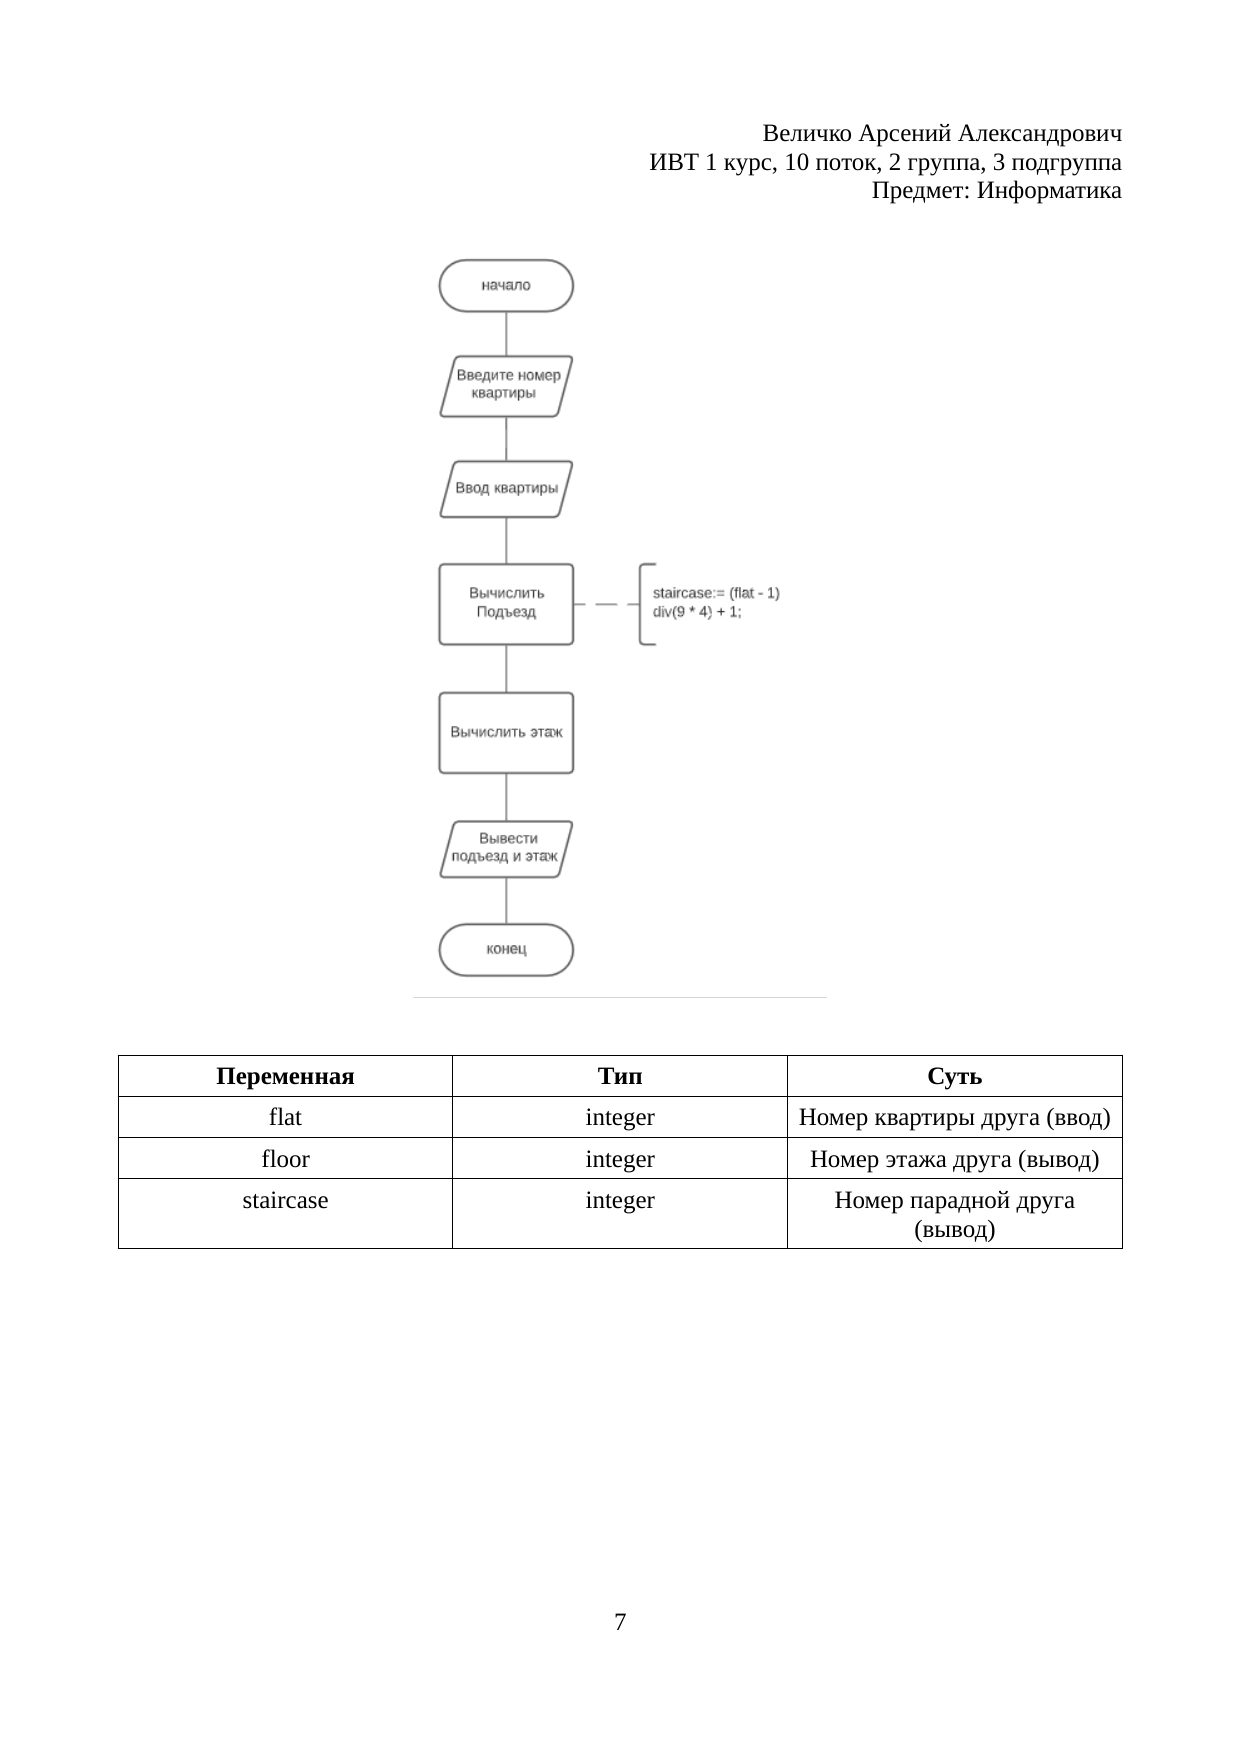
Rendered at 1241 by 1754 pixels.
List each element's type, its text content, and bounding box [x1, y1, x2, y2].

table_cell integer [453, 1138, 787, 1178]
table_header Суть [788, 1056, 1122, 1096]
picture [413, 233, 827, 1003]
table_cell integer [453, 1179, 787, 1248]
table_cell Номер парадной друга (вывод) [788, 1179, 1122, 1248]
table_cell floor [119, 1138, 452, 1178]
table_header Тип [453, 1056, 787, 1096]
table_cell Номер квартиры друга (ввод) [788, 1097, 1122, 1137]
table_cell integer [453, 1097, 787, 1137]
table_header Переменная [119, 1056, 452, 1096]
table_cell Номер этажа друга (вывод) [788, 1138, 1122, 1178]
table_cell flat [119, 1097, 452, 1137]
table_cell staircase [119, 1179, 452, 1248]
